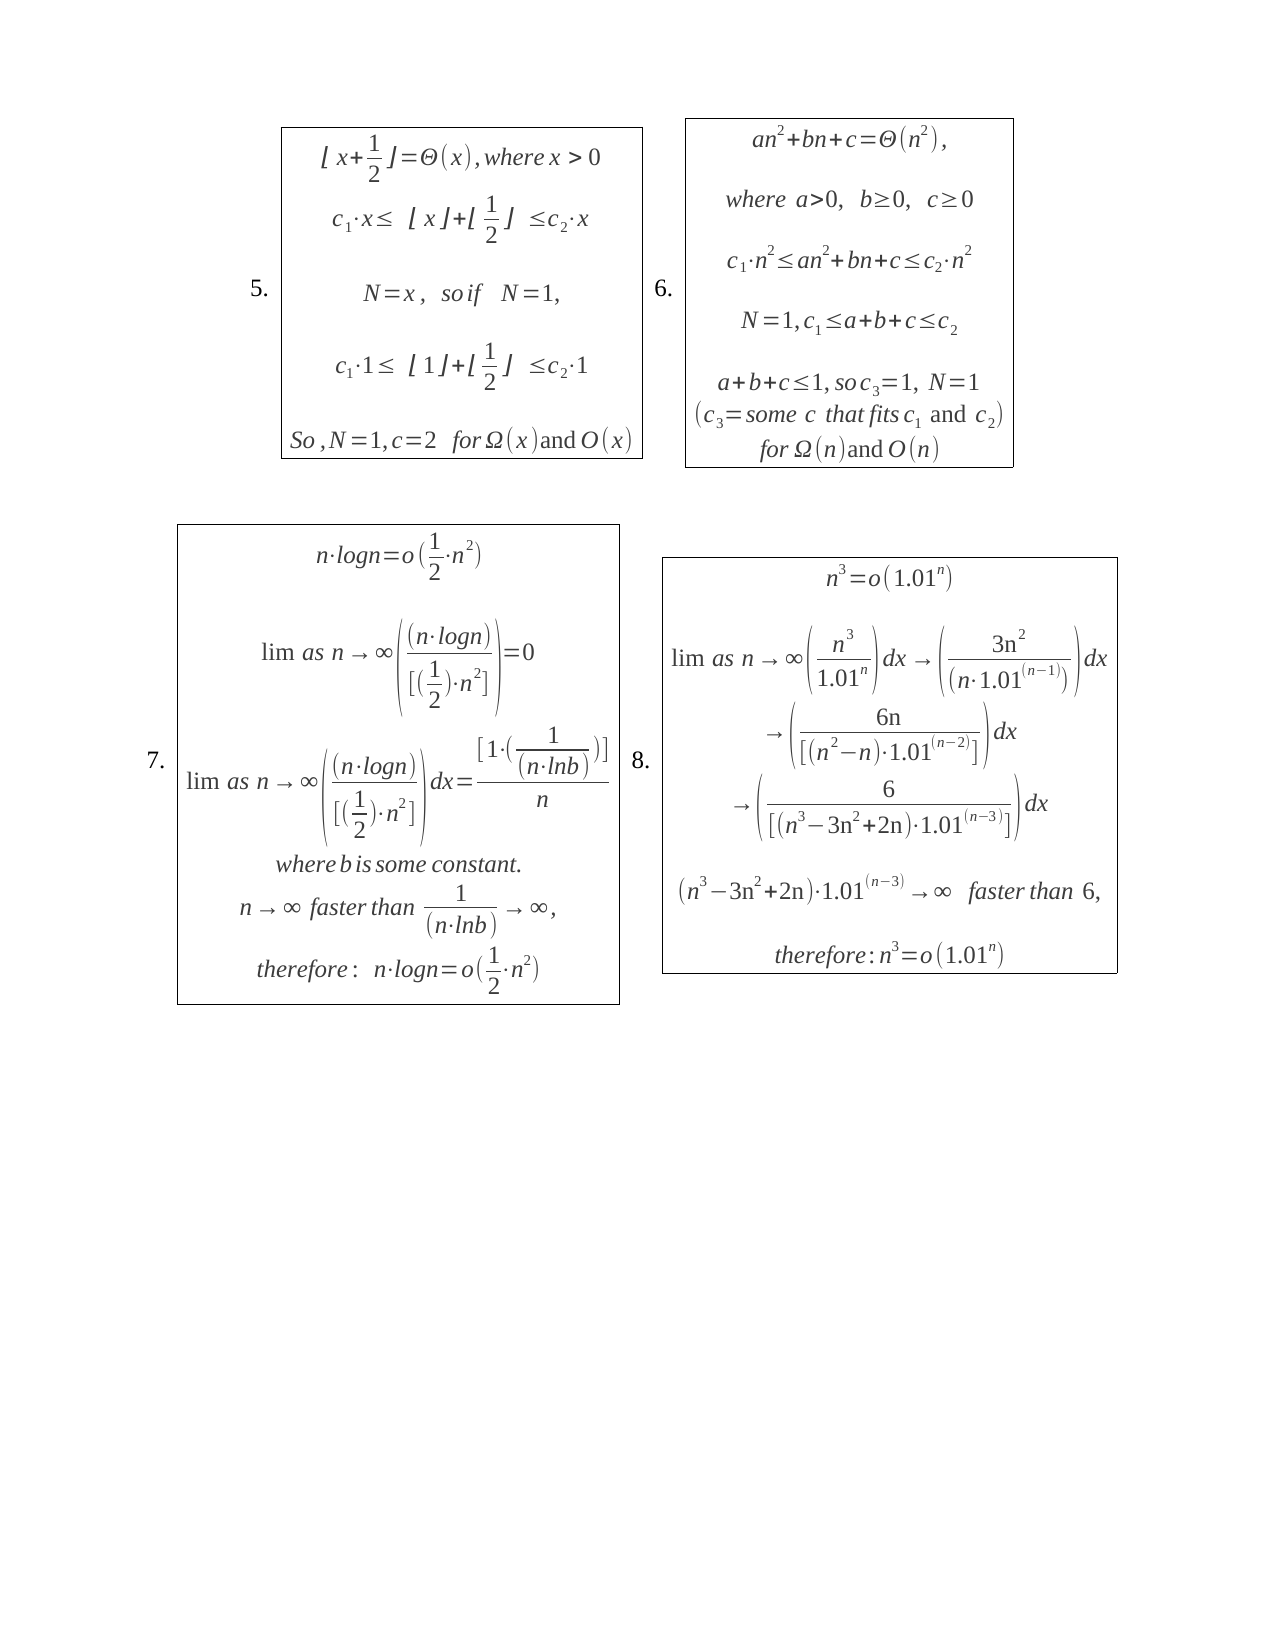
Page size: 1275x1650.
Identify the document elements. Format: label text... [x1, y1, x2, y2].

text 7.8. [118, 524, 177, 1004]
text 5.6. [686, 119, 1013, 467]
text 5.6. [118, 118, 685, 467]
text 5.6. [1014, 118, 1157, 467]
text 7.8. [178, 525, 619, 1004]
text 7.8. [620, 524, 1157, 1004]
